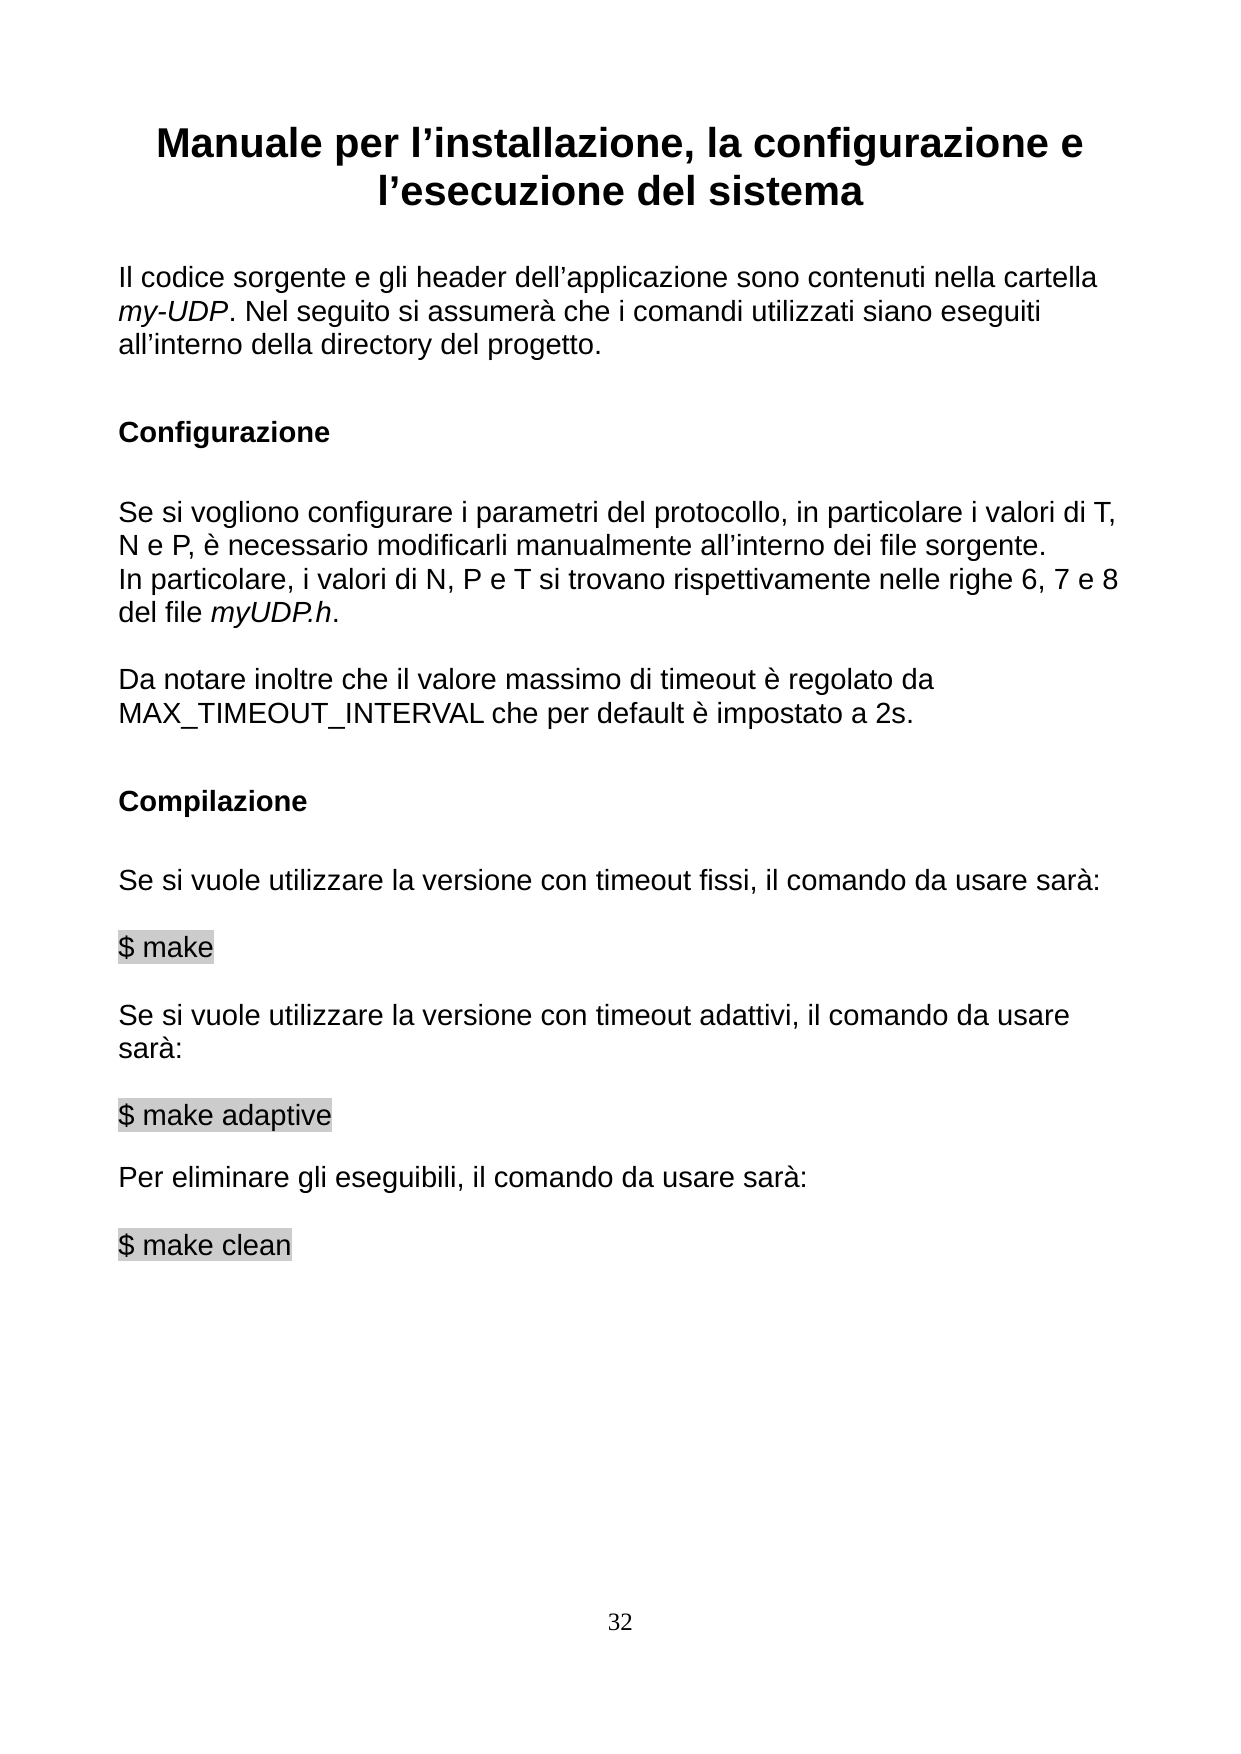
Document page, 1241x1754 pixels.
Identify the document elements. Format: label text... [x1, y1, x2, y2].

subtitle Compilazione [118, 784, 1122, 817]
text $ make adaptive [118, 1098, 1122, 1160]
text $ make clean [118, 1227, 1122, 1261]
text my-UDP. Nel seguito si assumerà che i comandi utilizzati siano eseguiti all’interno della directory del progetto. [118, 293, 1122, 361]
text Se si vuole utilizzare la versione con timeout fissi, il comando da usare sarà: [118, 863, 1122, 897]
text In particolare, i valori di N, P e T si trovano rispettivamente nelle righe 6, 7 e 8 del file myUDP.h. [118, 562, 1122, 629]
text Per eliminare gli eseguibili, il comando da usare sarà: [118, 1160, 1122, 1194]
text $ make [118, 930, 1122, 964]
text Il codice sorgente e gli header dell’applicazione sono contenuti nella cartella [118, 260, 1122, 293]
text Se si vogliono configurare i parametri del protocollo, in particolare i valori di T, N e P, è necessario modificarli manualmente all’interno dei file sorgente. [118, 494, 1122, 562]
text Da notare inoltre che il valore massimo di timeout è regolato da MAX_TIMEOUT_INTERVAL che per default è impostato a 2s. [118, 662, 1122, 729]
text Se si vuole utilizzare la versione con timeout adattivi, il comando da usare sarà: [118, 997, 1122, 1064]
subtitle Configurazione [118, 415, 1122, 448]
subtitle Manuale per l’installazione, la configurazione e l’esecuzione del sistema [118, 118, 1122, 214]
